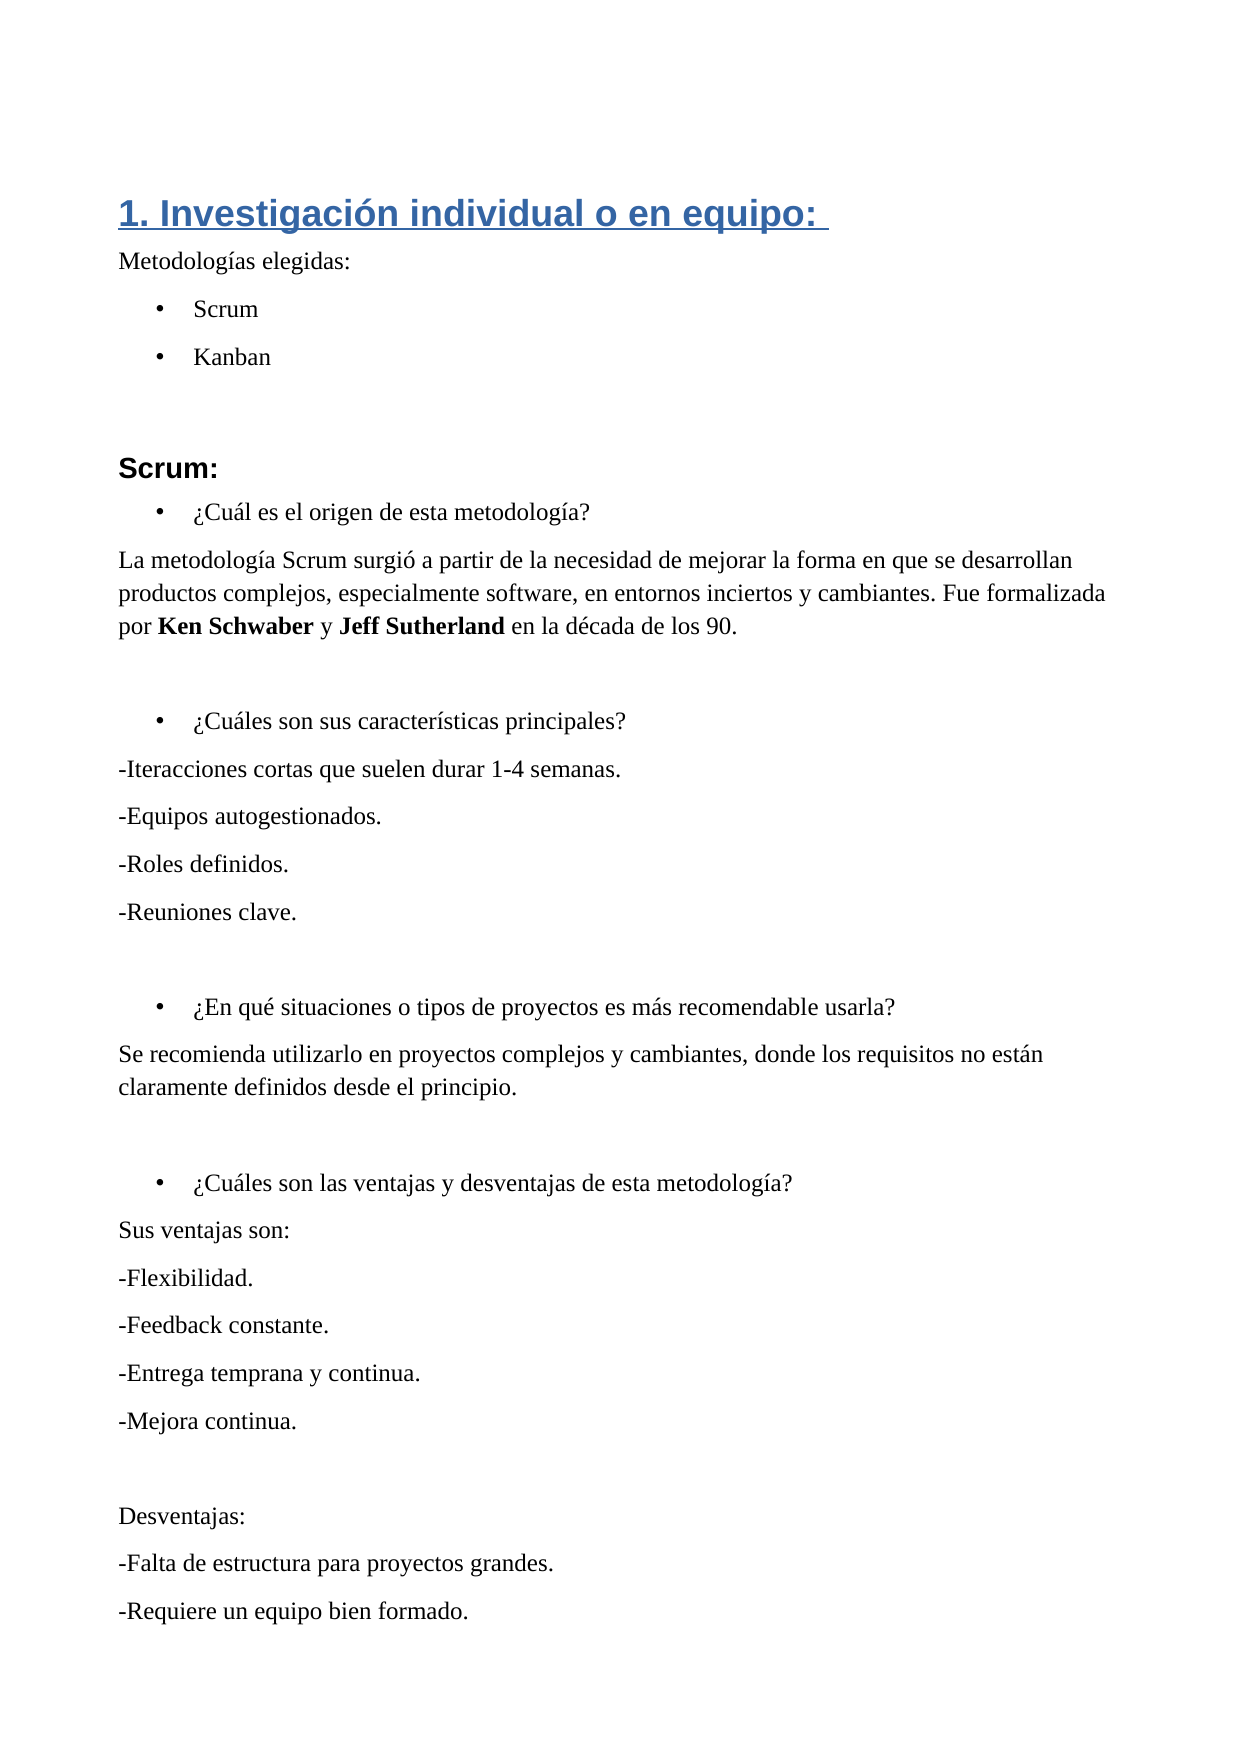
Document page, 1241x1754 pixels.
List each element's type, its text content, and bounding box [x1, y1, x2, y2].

text Metodologías elegidas: [118, 246, 1122, 275]
list ¿Cuáles son las ventajas y desventajas de esta metodología? [156, 1168, 1122, 1196]
text Sus ventajas son: [118, 1215, 1122, 1244]
text -Falta de estructura para proyectos grandes. [118, 1548, 1122, 1577]
list ¿En qué situaciones o tipos de proyectos es más recomendable usarla? [156, 992, 1122, 1021]
text -Reuniones clave. [118, 897, 1122, 925]
text Desventajas: [118, 1501, 1122, 1530]
text -Iteracciones cortas que suelen durar 1-4 semanas. [118, 754, 1122, 783]
text -Feedback constante. [118, 1311, 1122, 1339]
text Se recomienda utilizarlo en proyectos complejos y cambiantes, donde los requisitos no están claramente definidos desde el principio. [118, 1039, 1122, 1101]
text La metodología Scrum surgió a partir de la necesidad de mejorar la forma en que se desarrollan productos complejos, especialmente software, en entornos inciertos y cambiantes. Fue formalizada por Ken Schwaber y Jeff Sutherland en la década de los 90. [118, 545, 1122, 640]
list ¿Cuáles son sus características principales? [156, 706, 1122, 735]
list Kanban [156, 342, 1122, 370]
text -Requiere un equipo bien formado. [118, 1596, 1122, 1625]
text -Flexibilidad. [118, 1263, 1122, 1292]
text -Equipos autogestionados. [118, 801, 1122, 830]
text -Roles definidos. [118, 849, 1122, 878]
text -Entrega temprana y continua. [118, 1358, 1122, 1387]
text -Mejora continua. [118, 1406, 1122, 1434]
subtitle 1. Investigación individual o en equipo: [118, 191, 1122, 234]
list Scrum [156, 294, 1122, 323]
subtitle Scrum: [118, 451, 1122, 485]
list ¿Cuál es el origen de esta metodología? [156, 497, 1122, 526]
